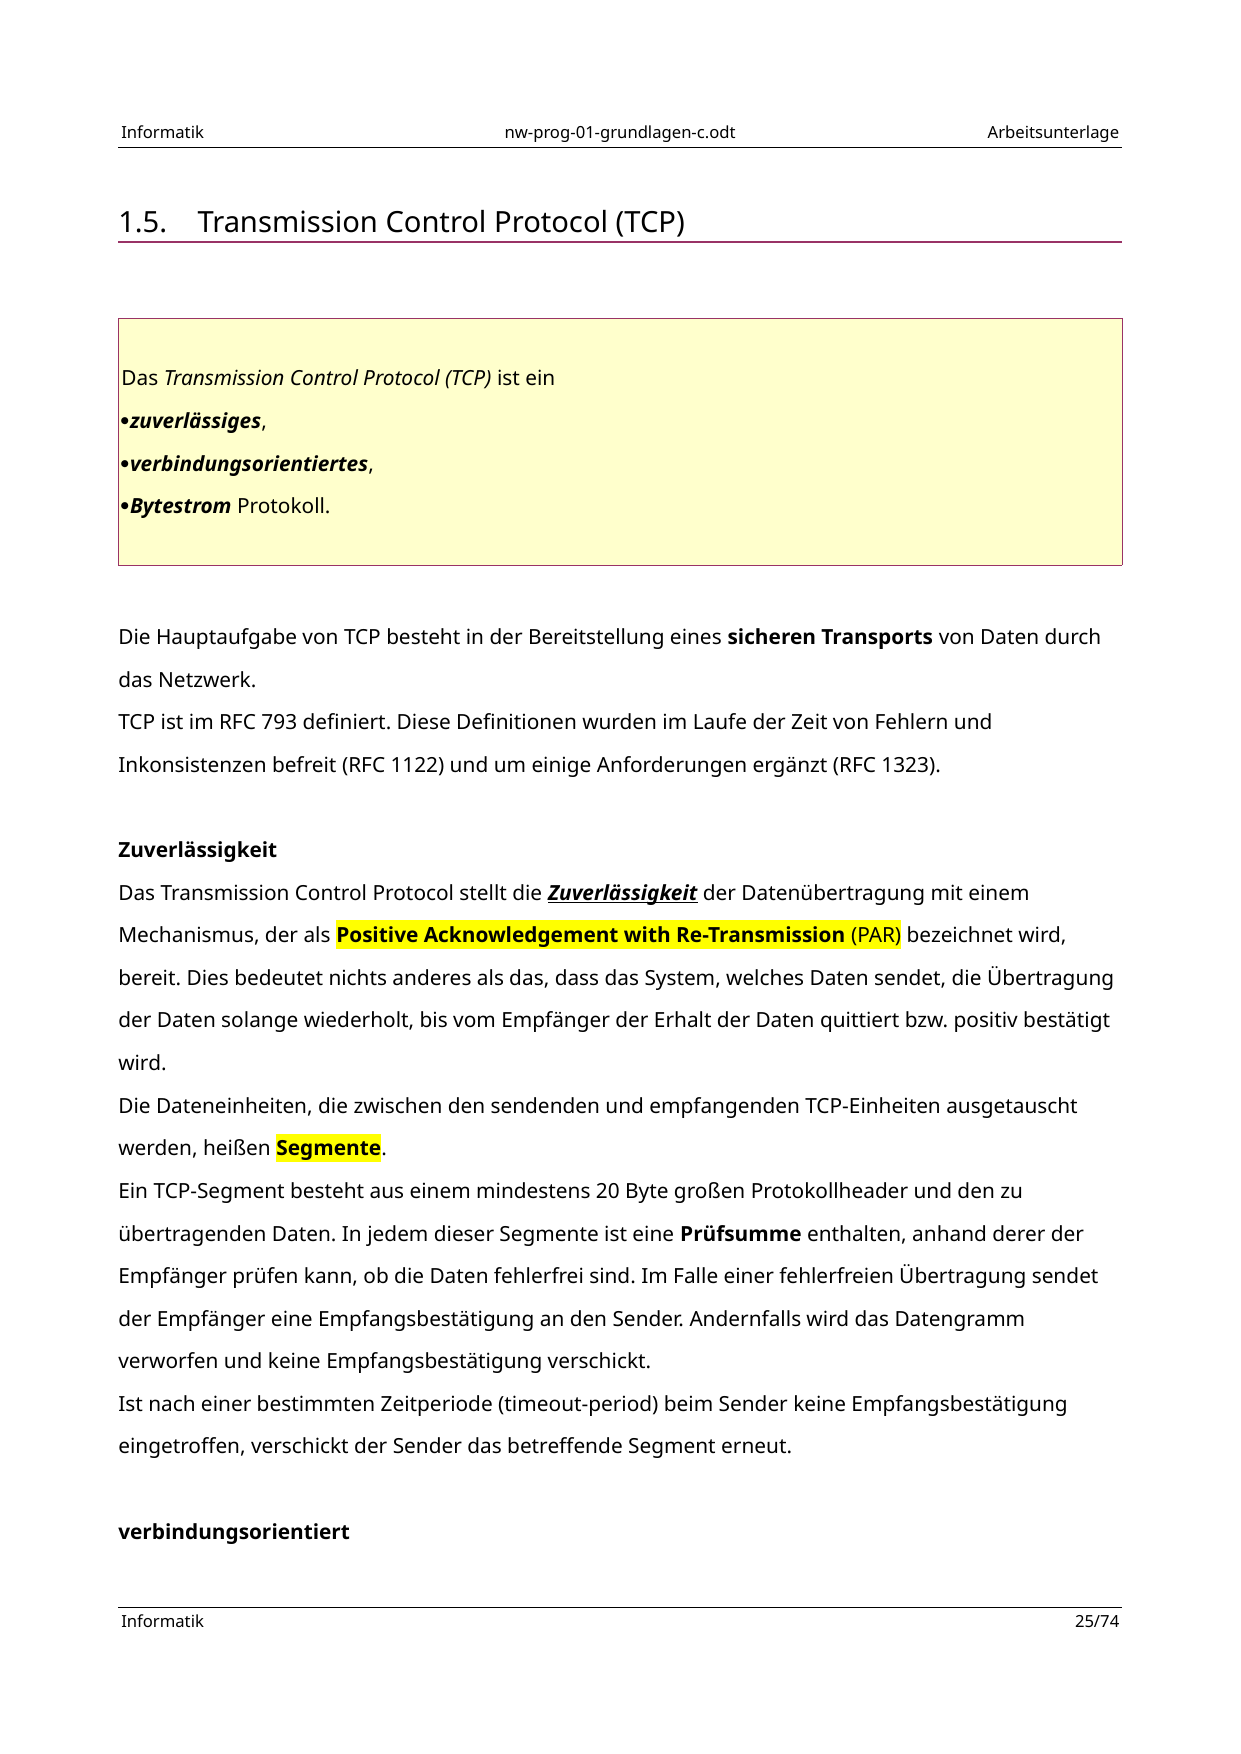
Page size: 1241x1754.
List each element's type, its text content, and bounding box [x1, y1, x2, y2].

text Ein TCP-Segment besteht aus einem mindestens 20 Byte großen Protokollheader und den zu übertragenden Daten. In jedem dieser Segmente ist eine Prüfsumme enthalten, anhand derer der Empfänger prüfen kann, ob die Daten fehlerfrei sind. Im Falle einer fehlerfreien Übertragung sendet der Empfänger eine Empfangsbestätigung an den Sender. Andernfalls wird das Datengramm verworfen und keine Empfangsbestätigung verschickt. [118, 1176, 1122, 1375]
text verbindungsorientiert [118, 1517, 1122, 1545]
text Ist nach einer bestimmten Zeitperiode (timeout-period) beim Sender keine Empfangsbestätigung eingetroffen, verschickt der Sender das betreffende Segment erneut. [118, 1389, 1122, 1460]
text Die Dateneinheiten, die zwischen den sendenden und empfangenden TCP-Einheiten ausgetauscht werden, heißen Segmente. [118, 1091, 1122, 1162]
text Die Hauptaufgabe von TCP besteht in der Bereitstellung eines sicheren Transports von Daten durch das Netzwerk. [118, 622, 1122, 693]
list zuverlässiges, [119, 403, 1122, 434]
list Bytestrom Protokoll. [119, 488, 1122, 520]
text TCP ist im RFC 793 definiert. Diese Definitionen wurden im Laufe der Zeit von Fehlern und Inkonsistenzen befreit (RFC 1122) und um einige Anforderungen ergänzt (RFC 1323). [118, 707, 1122, 778]
text Das Transmission Control Protocol stellt die Zuverlässigkeit der Datenübertragung mit einem Mechanismus, der als Positive Acknowledgement with Re-Transmission (PAR) bezeichnet wird, bereit. Dies bedeutet nichts anderes als das, dass das System, welches Daten sendet, die Übertragung der Daten solange wiederholt, bis vom Empfänger der Erhalt der Daten quittiert bzw. positiv bestätigt wird. [118, 878, 1122, 1077]
text Zuverlässigkeit [118, 835, 1122, 864]
list verbindungsorientiertes, [119, 446, 1122, 477]
subtitle Transmission Control Protocol (TCP) [118, 201, 1122, 241]
text Das Transmission Control Protocol (TCP) ist ein [119, 361, 1122, 392]
